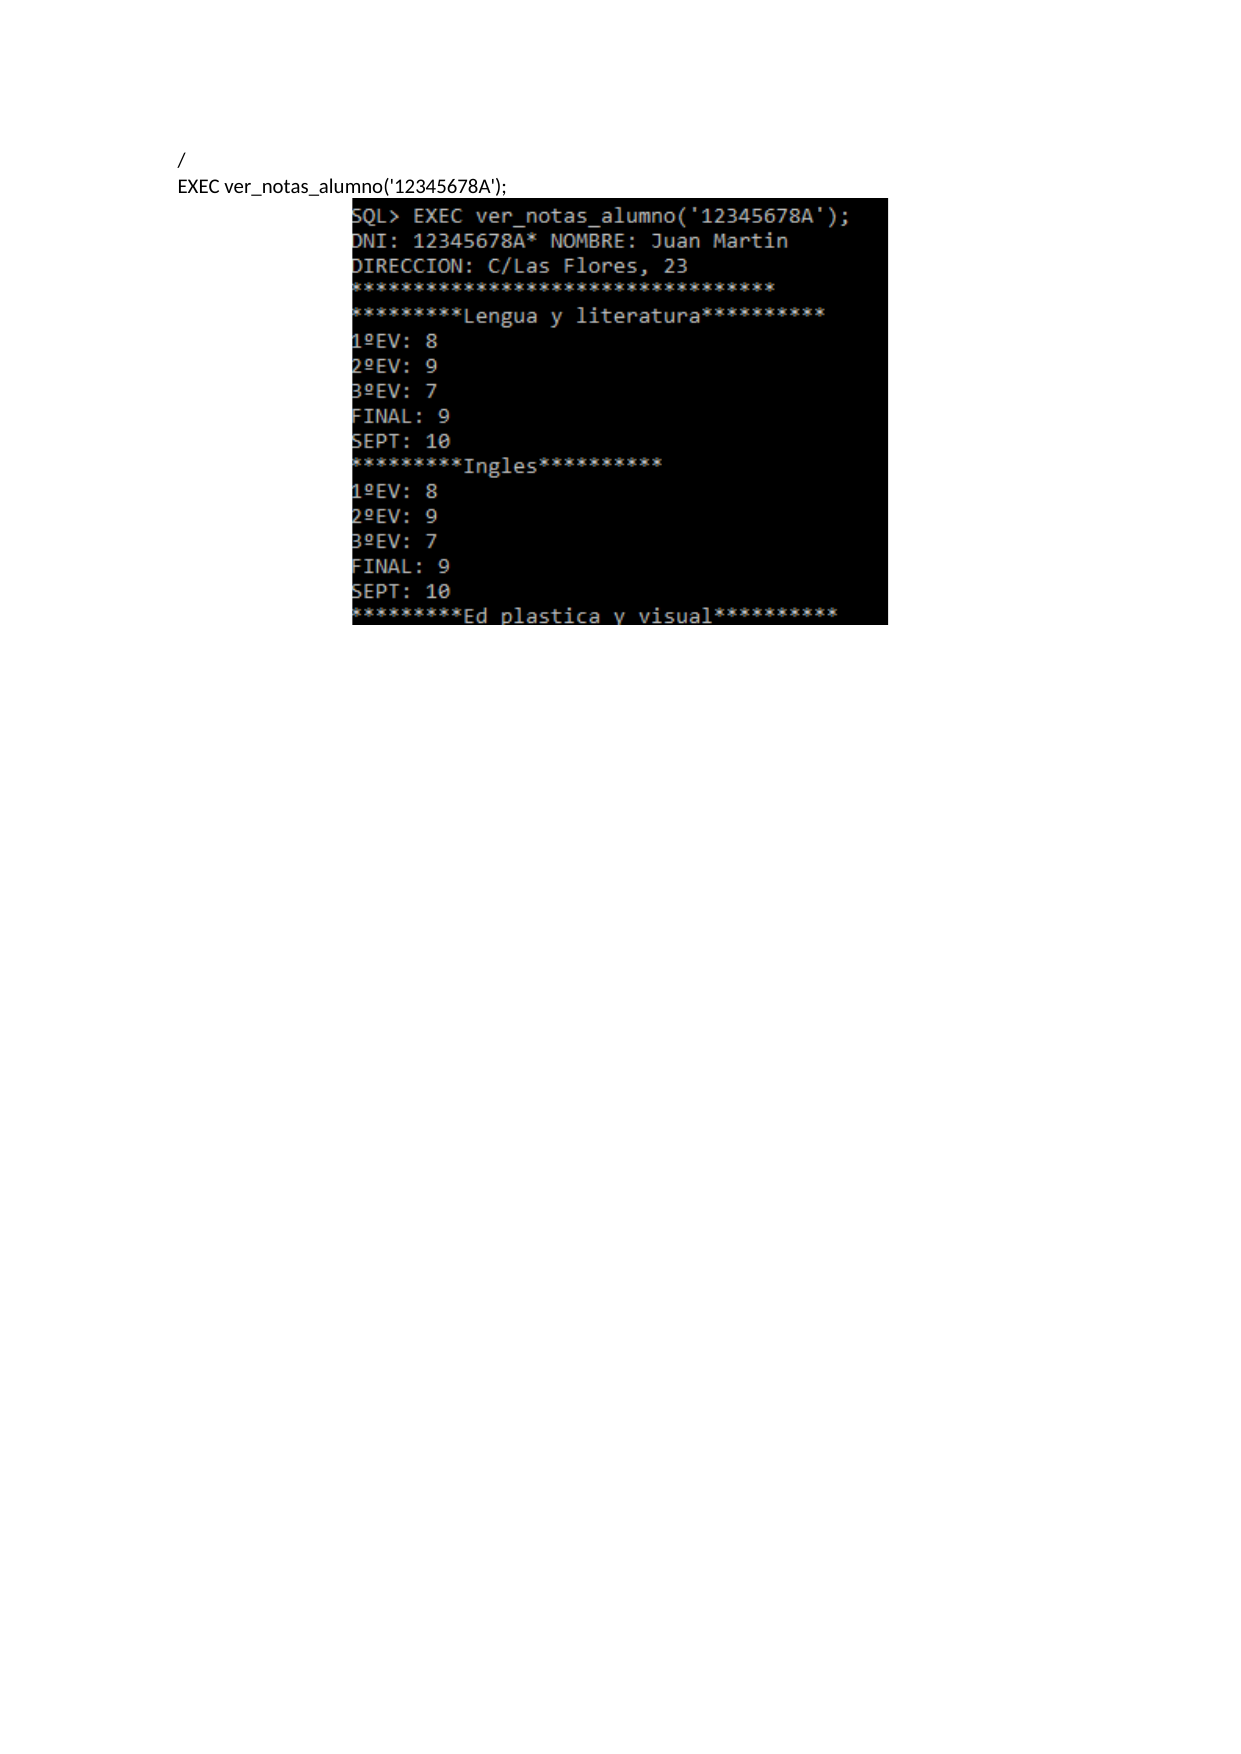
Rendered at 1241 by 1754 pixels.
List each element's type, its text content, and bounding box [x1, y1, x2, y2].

picture [352, 198, 889, 625]
text / [177, 148, 1063, 173]
text EXEC ver_notas_alumno('12345678A'); [177, 173, 1063, 198]
